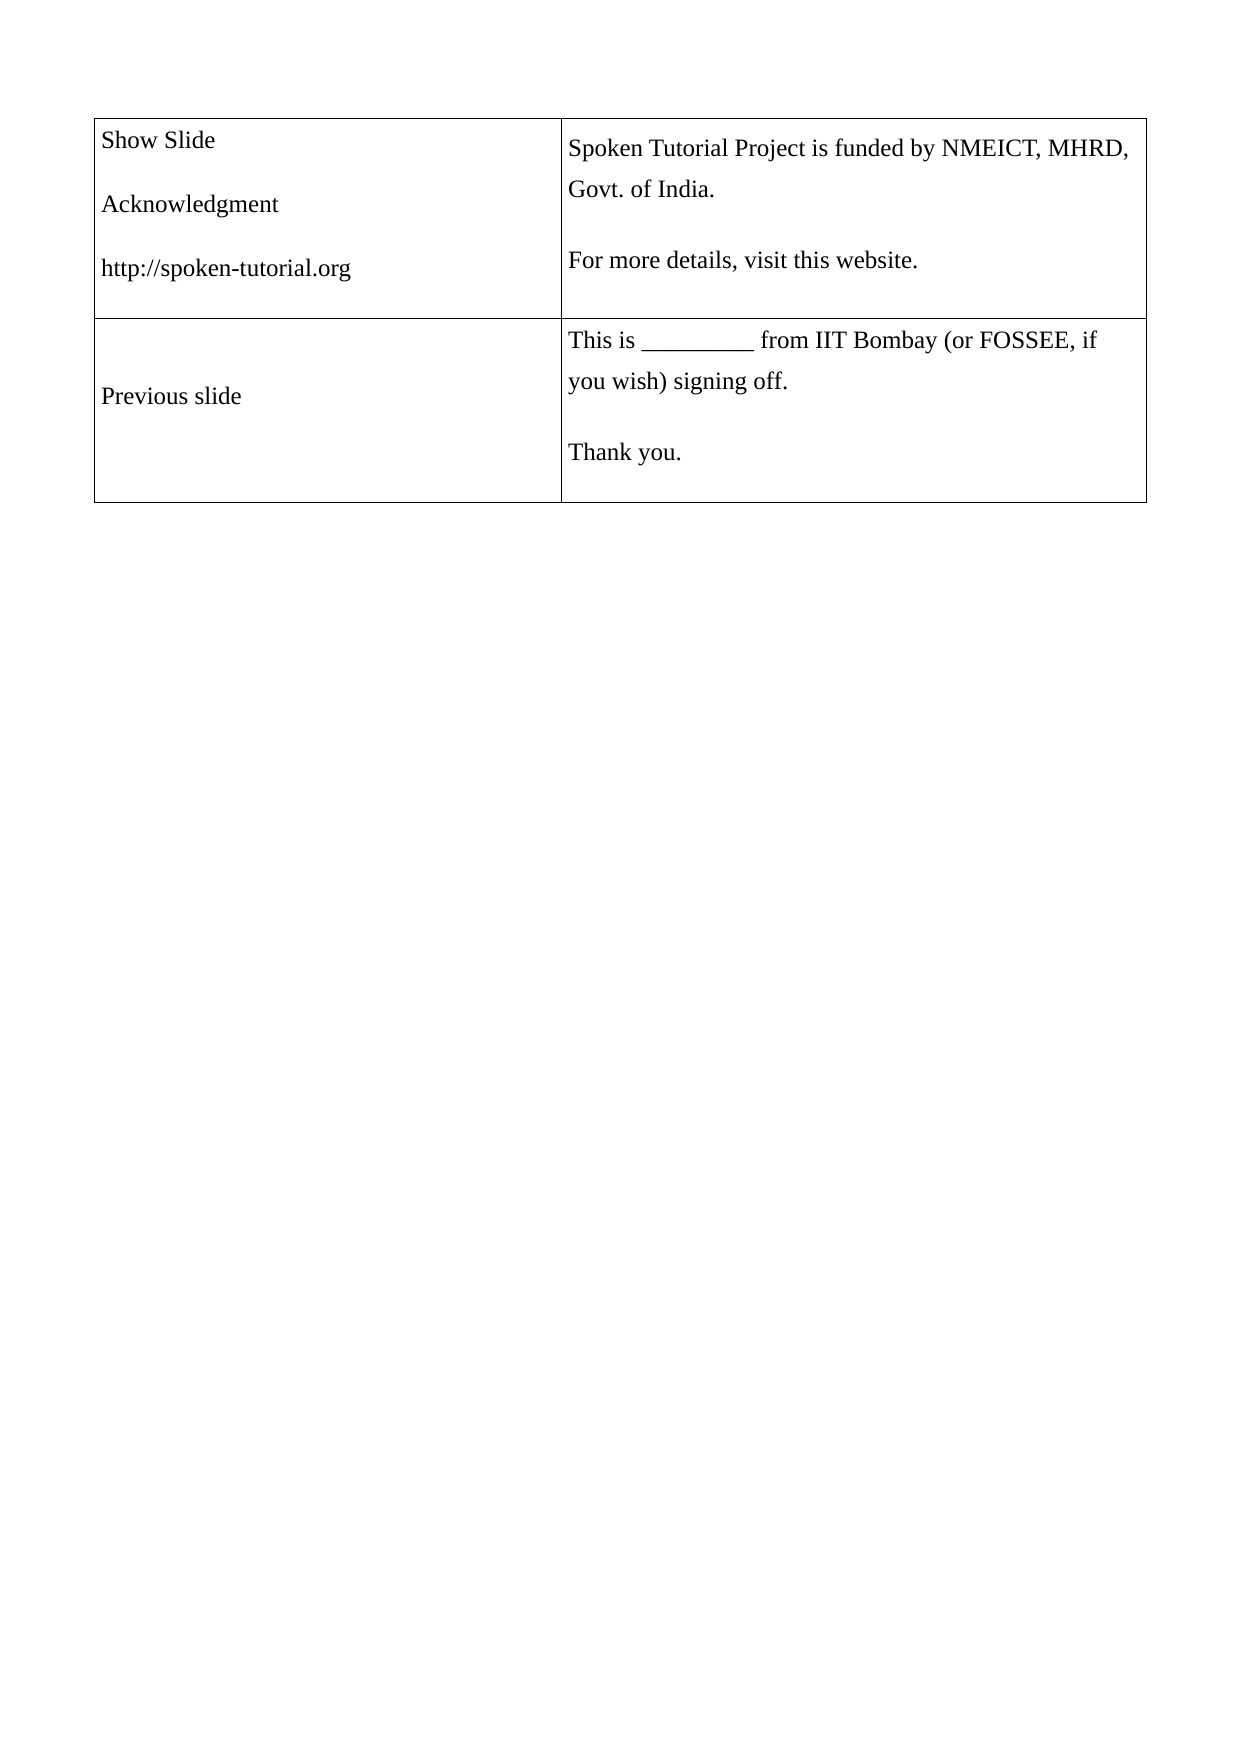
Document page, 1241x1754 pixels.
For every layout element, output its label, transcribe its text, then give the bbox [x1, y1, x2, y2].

table_cell Spoken Tutorial Project is funded by NMEICT, MHRD, Govt. of India. For more details, visit this website. [562, 119, 1146, 318]
table_cell Show Slide Acknowledgment http://spoken-tutorial.org [95, 119, 561, 318]
table_cell Previous slide [95, 319, 561, 502]
table_cell This is _________ from IIT Bombay (or FOSSEE, if you wish) signing off. Thank you. [562, 319, 1146, 502]
